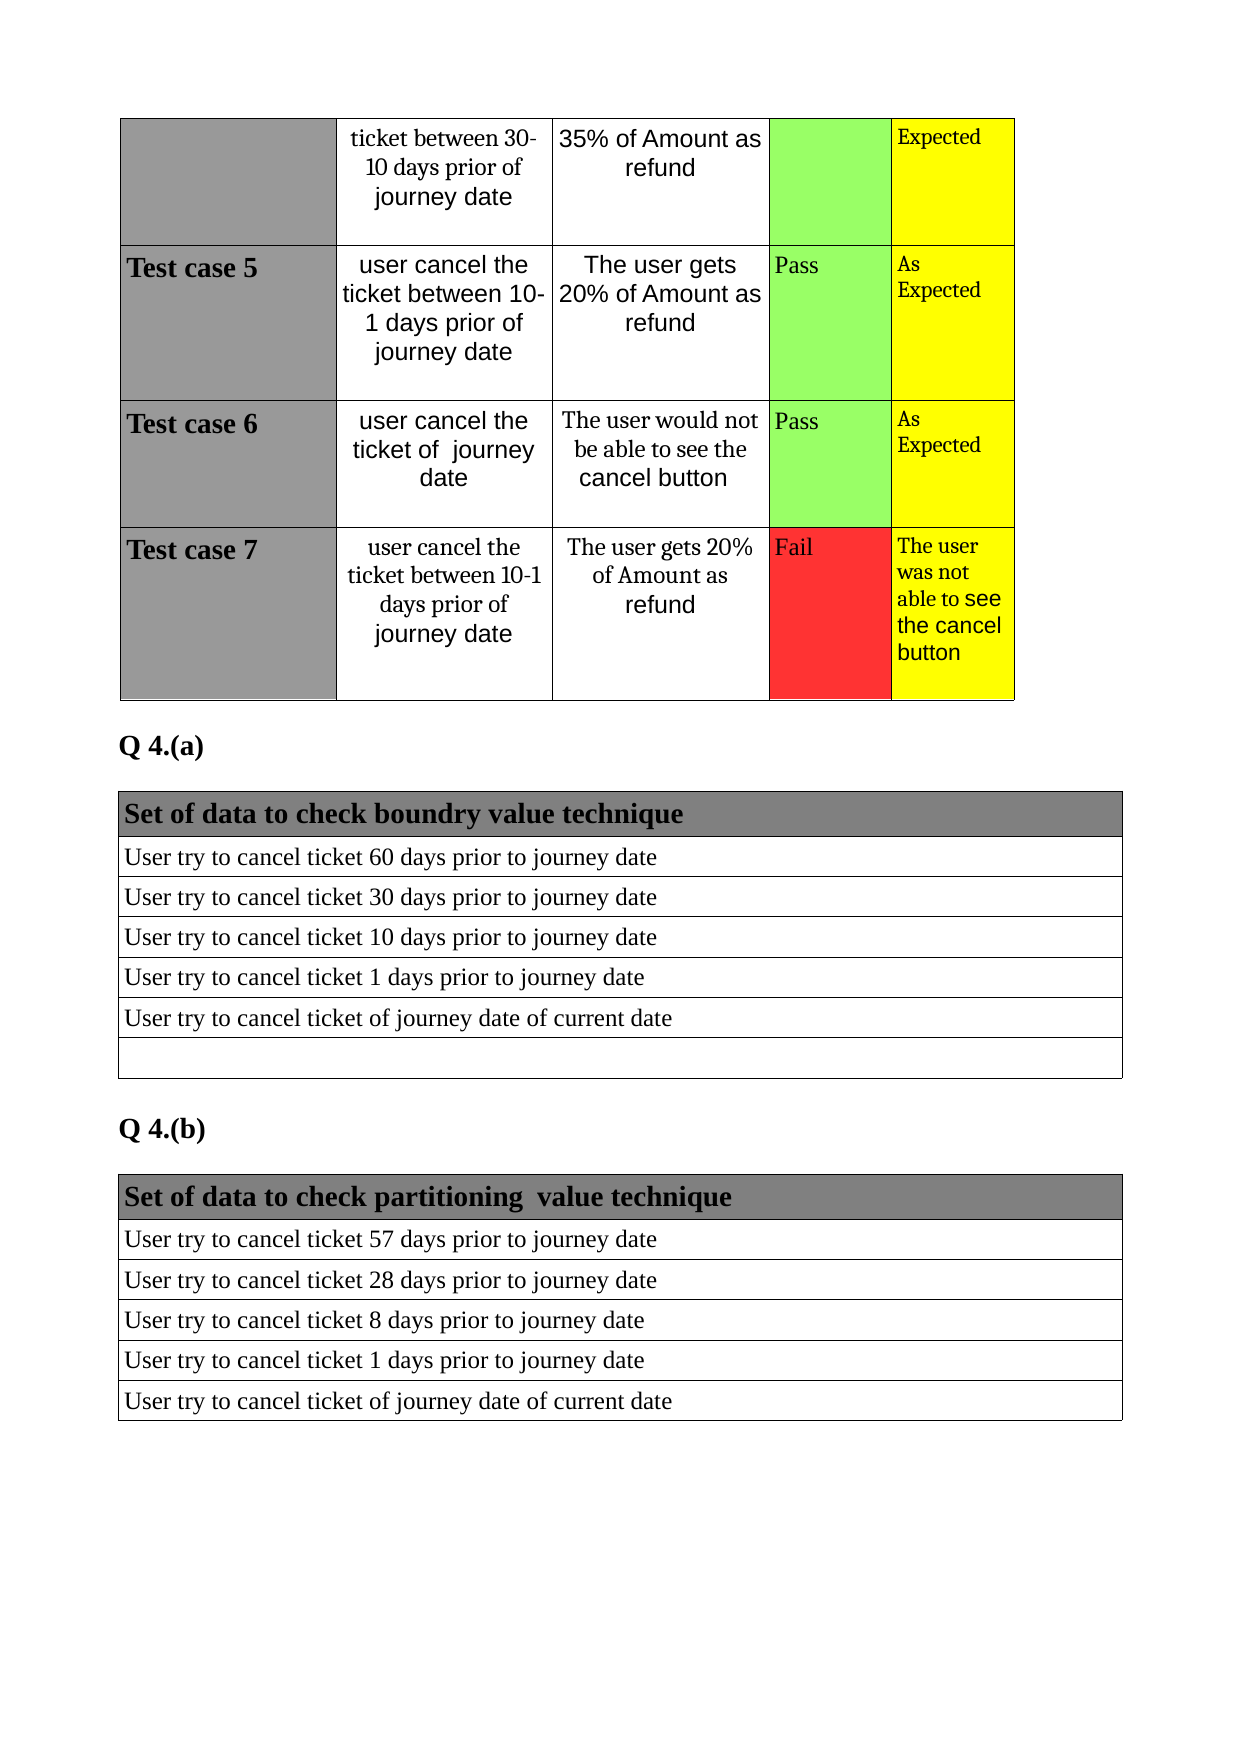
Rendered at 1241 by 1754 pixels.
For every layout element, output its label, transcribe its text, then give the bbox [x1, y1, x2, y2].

table_cell Pass [770, 246, 891, 400]
table_cell User try to cancel ticket 60 days prior to journey date [119, 837, 1122, 876]
table_cell User try to cancel ticket 1 days prior to journey date [119, 958, 1122, 997]
table_cell User try to cancel ticket 1 days prior to journey date [119, 1341, 1122, 1380]
table_cell Test case 5 [121, 246, 336, 400]
table_cell user cancel the ticket between 10-1 days prior of journey date [337, 246, 552, 400]
table_cell [770, 119, 891, 245]
table_cell Expected [892, 119, 1014, 245]
table_cell User try to cancel ticket 30 days prior to journey date [119, 877, 1122, 916]
table_cell ticket between 30-10 days prior of journey date [337, 119, 552, 245]
table_cell As Expected [892, 246, 1014, 400]
table_cell [121, 119, 336, 245]
table_cell As Expected [892, 401, 1014, 527]
text Q 4.(b) [118, 1111, 1122, 1145]
table_cell The user gets 20% of Amount as refund [553, 528, 769, 699]
table_cell User try to cancel ticket 8 days prior to journey date [119, 1300, 1122, 1339]
table_cell The user gets 20% of Amount as refund [553, 246, 769, 400]
table_header Set of data to check boundry value technique [119, 792, 1122, 836]
table_cell Pass [770, 401, 891, 527]
table_cell Test case 7 [121, 528, 336, 699]
table_cell Test case 6 [121, 401, 336, 527]
table_header Set of data to check partitioning value technique [119, 1175, 1122, 1219]
table_cell Fail [770, 528, 891, 699]
table_cell User try to cancel ticket 57 days prior to journey date [119, 1220, 1122, 1259]
table_cell The user was not able to see the cancel button [892, 528, 1014, 699]
table_cell User try to cancel ticket of journey date of current date [119, 998, 1122, 1037]
table_cell user cancel the ticket between 10-1 days prior of journey date [337, 528, 552, 699]
table_cell The user would not be able to see the cancel button [553, 401, 769, 527]
table_cell User try to cancel ticket of journey date of current date [119, 1381, 1122, 1420]
table_cell user cancel the ticket of journey date [337, 401, 552, 527]
table_cell [119, 1038, 1122, 1078]
table_cell 35% of Amount as refund [553, 119, 769, 245]
table_cell User try to cancel ticket 28 days prior to journey date [119, 1260, 1122, 1299]
text Q 4.(a) [118, 699, 1122, 762]
table_cell User try to cancel ticket 10 days prior to journey date [119, 917, 1122, 957]
